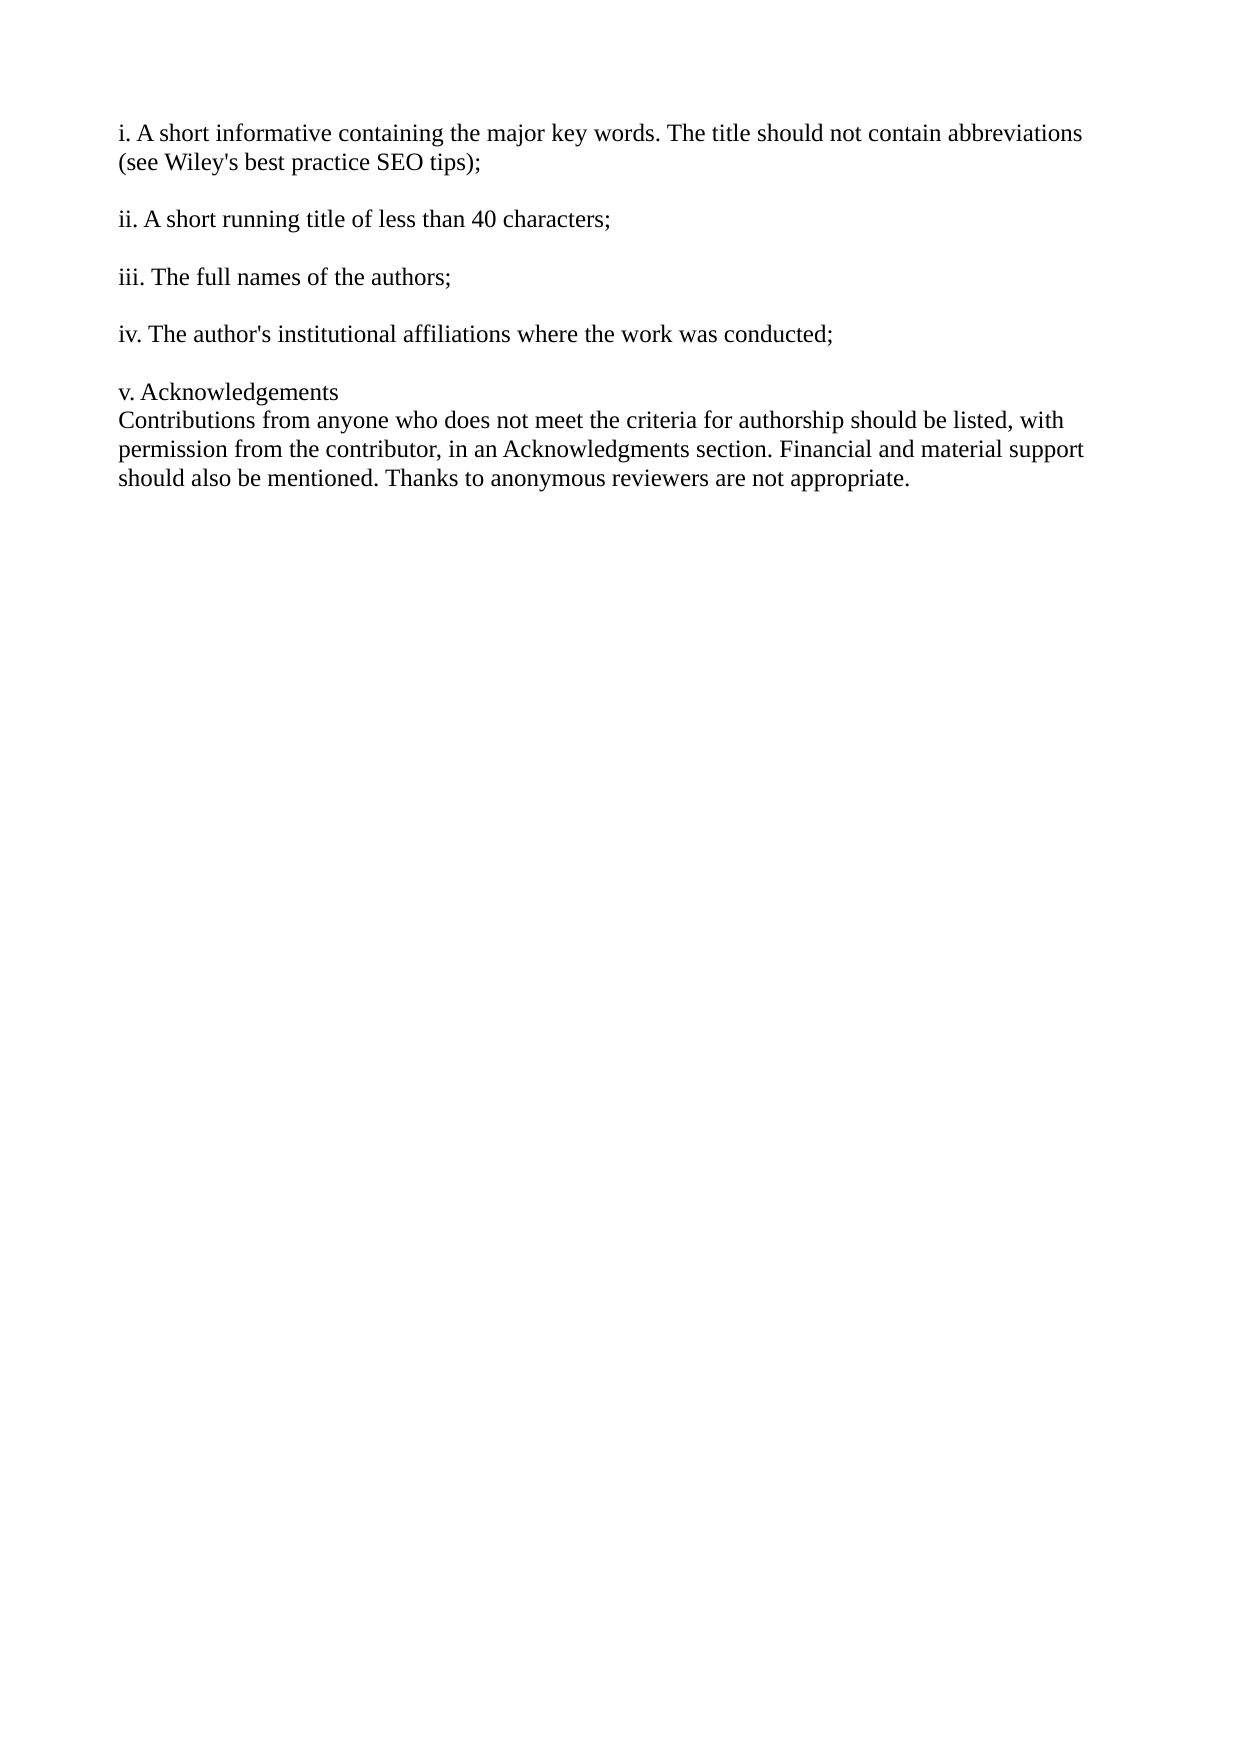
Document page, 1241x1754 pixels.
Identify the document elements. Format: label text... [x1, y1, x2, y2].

text iii. The full names of the authors; [118, 262, 1122, 291]
text v. Acknowledgements [118, 377, 1122, 406]
text i. A short informative containing the major key words. The title should not contain abbreviations (see Wiley's best practice SEO tips); [118, 118, 1122, 176]
text ii. A short running title of less than 40 characters; [118, 204, 1122, 233]
text Contributions from anyone who does not meet the criteria for authorship should be listed, with permission from the contributor, in an Acknowledgments section. Financial and material support should also be mentioned. Thanks to anonymous reviewers are not appropriate. [118, 406, 1122, 492]
text iv. The author's institutional affiliations where the work was conducted; [118, 319, 1122, 348]
